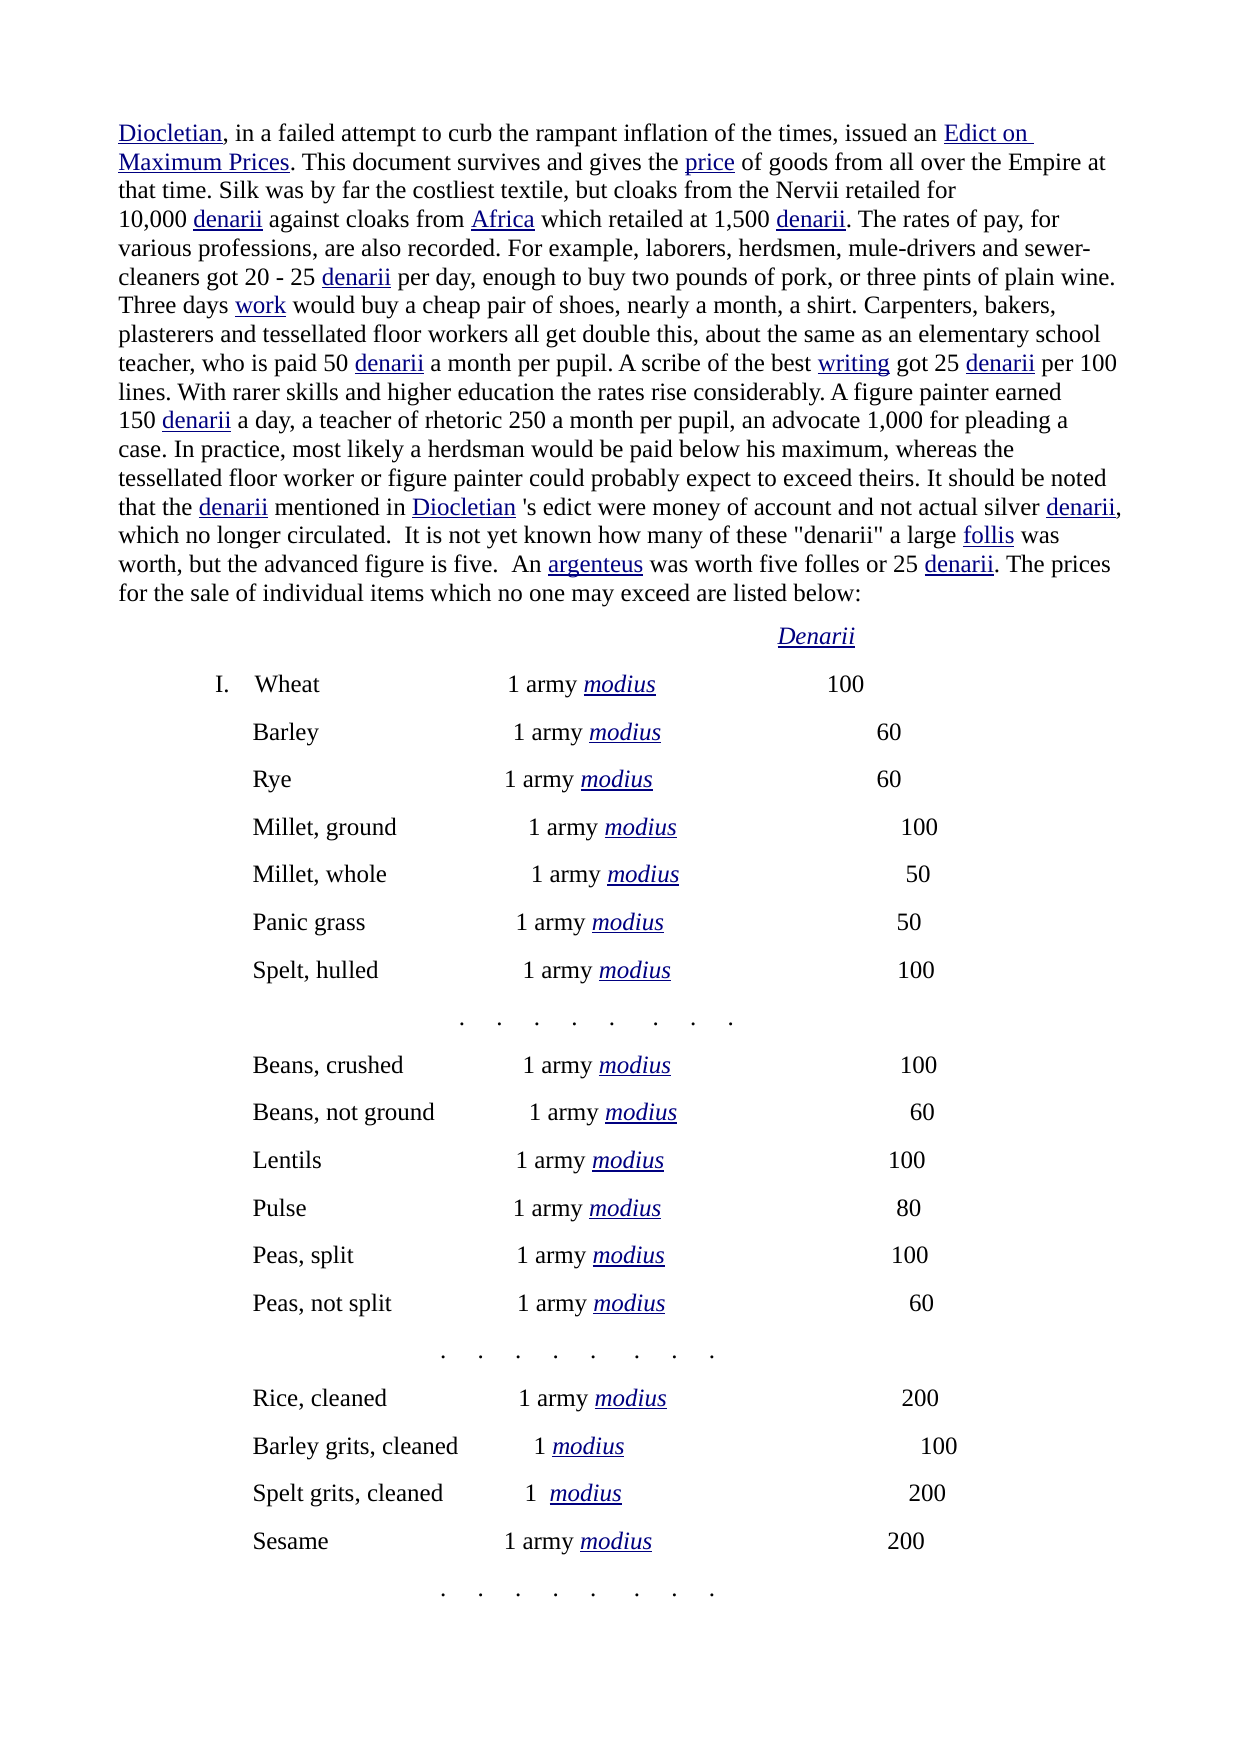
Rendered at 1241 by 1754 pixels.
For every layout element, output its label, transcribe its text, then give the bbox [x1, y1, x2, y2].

text Spelt, hulled 1 army modius 100 [177, 955, 1063, 983]
text Millet, whole 1 army modius 50 [177, 859, 1063, 888]
text Denarii [177, 621, 1063, 650]
text I. Wheat 1 army modius 100 [177, 669, 1063, 698]
text Barley 1 army modius 60 [177, 717, 1063, 745]
text Millet, ground 1 army modius 100 [177, 812, 1063, 841]
text Barley grits, cleaned 1 modius 100 [177, 1431, 1063, 1459]
text Rice, cleaned 1 army modius 200 [177, 1383, 1063, 1412]
text . . . . . . . . [177, 1336, 1063, 1364]
text Diocletian, in a failed attempt to curb the rampant inflation of the times, issued an Edict on Maximum Prices. This document survives and gives the price of goods from all over the Empire at that time. Silk was by far the costliest textile, but cloaks from the Nervii retailed for 10,000 denarii against cloaks from Africa which retailed at 1,500 denarii. The rates of pay, for various professions, are also recorded. For example, laborers, herdsmen, mule-drivers and sewer-cleaners got 20 - 25 denarii per day, enough to buy two pounds of pork, or three pints of plain wine. Three days work would buy a cheap pair of shoes, nearly a month, a shirt. Carpenters, bakers, plasterers and tessellated floor workers all get double this, about the same as an elementary school teacher, who is paid 50 denarii a month per pupil. A scribe of the best writing got 25 denarii per 100 lines. With rarer skills and higher education the rates rise considerably. A figure painter earned 150 denarii a day, a teacher of rhetoric 250 a month per pupil, an advocate 1,000 for pleading a case. In practice, most likely a herdsman would be paid below his maximum, whereas the tessellated floor worker or figure painter could probably expect to exceed theirs. It should be noted that the denarii mentioned in Diocletian 's edict were money of account and not actual silver denarii, which no longer circulated. It is not yet known how many of these "denarii" a large follis was worth, but the advanced figure is five. An argenteus was worth five folles or 25 denarii. The prices for the sale of individual items which no one may exceed are listed below: [118, 118, 1122, 607]
text Sesame 1 army modius 200 [177, 1526, 1063, 1555]
text Panic grass 1 army modius 50 [177, 907, 1063, 936]
text Peas, split 1 army modius 100 [177, 1240, 1063, 1269]
text Peas, not split 1 army modius 60 [177, 1288, 1063, 1317]
text Beans, not ground 1 army modius 60 [177, 1097, 1063, 1126]
text . . . . . . . . [177, 1002, 1063, 1031]
text Lentils 1 army modius 100 [177, 1145, 1063, 1174]
text Rye 1 army modius 60 [177, 764, 1063, 793]
text Pulse 1 army modius 80 [177, 1193, 1063, 1221]
text Beans, crushed 1 army modius 100 [177, 1050, 1063, 1079]
text . . . . . . . . [177, 1573, 1063, 1602]
text Spelt grits, cleaned 1 modius 200 [177, 1478, 1063, 1507]
